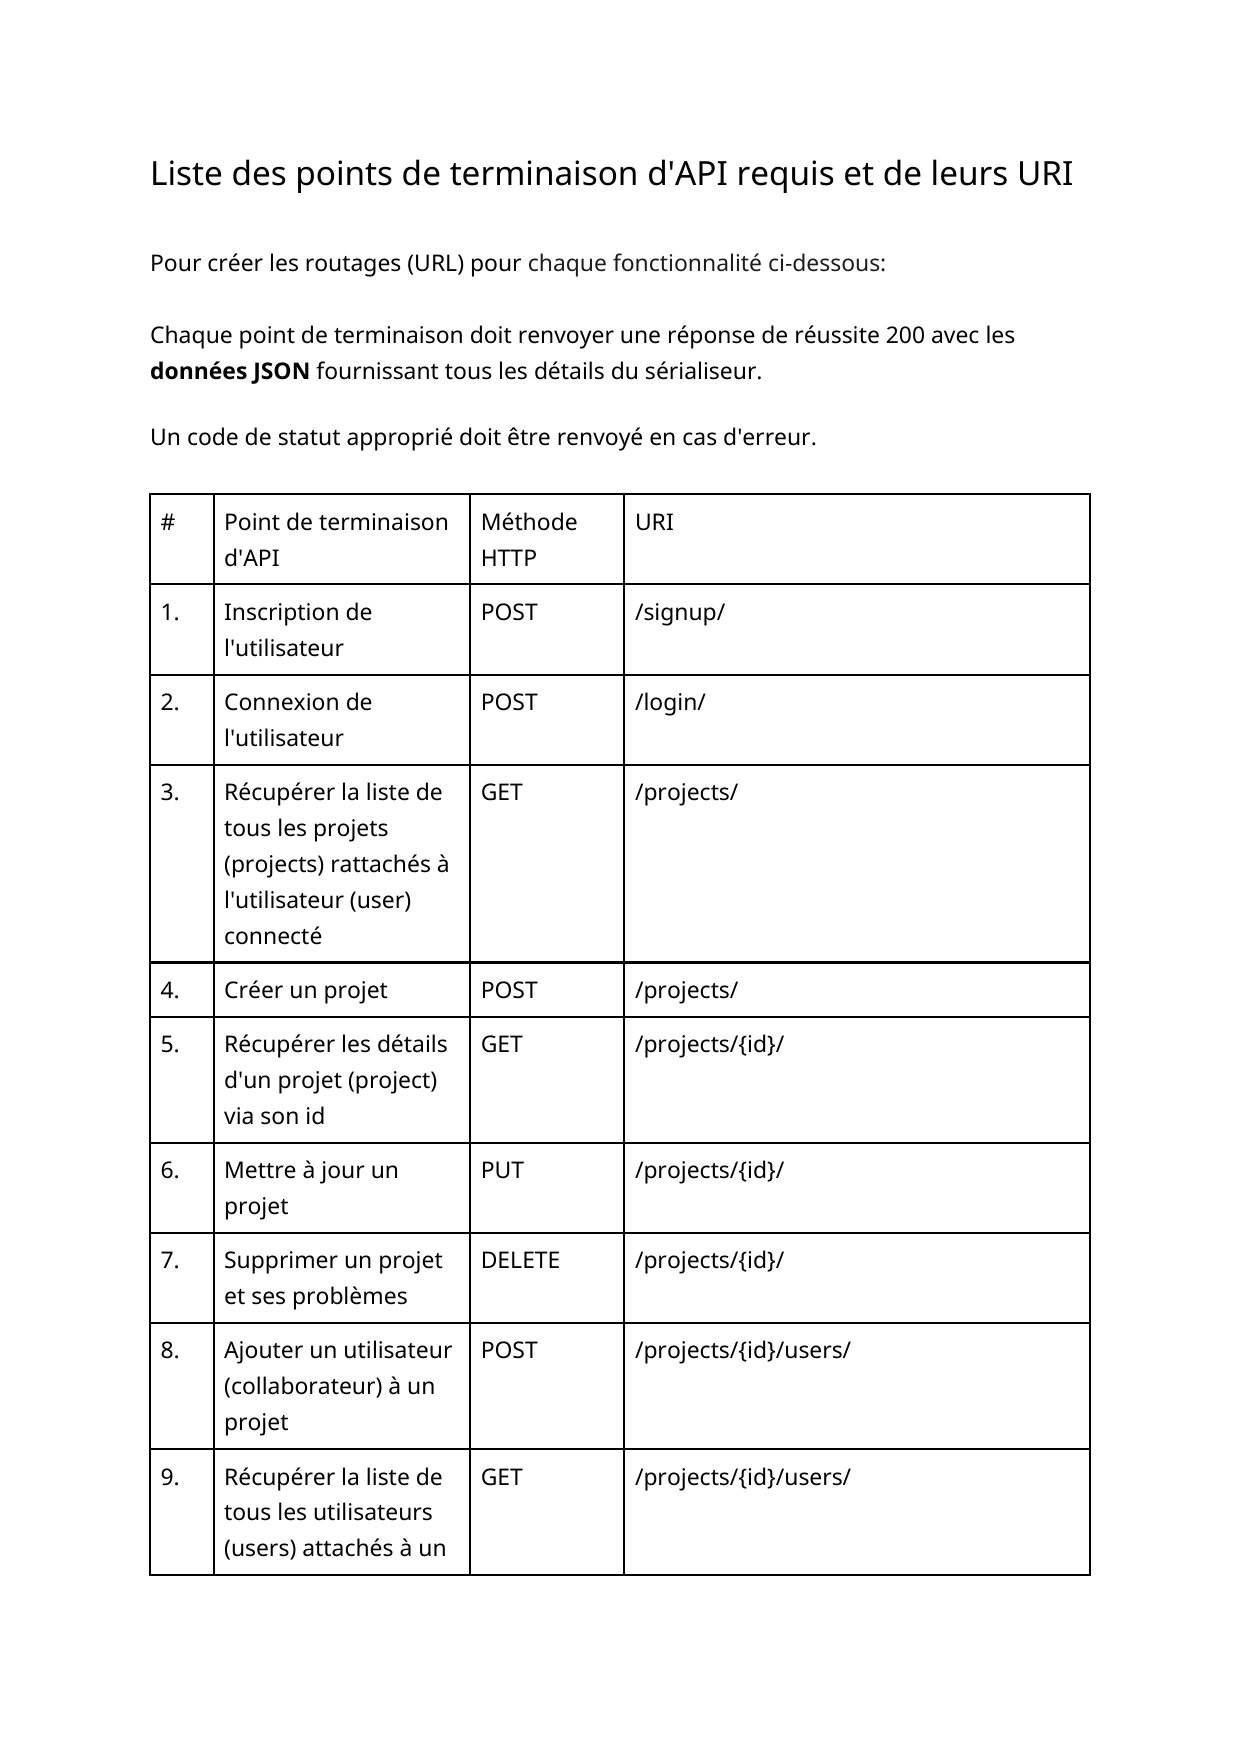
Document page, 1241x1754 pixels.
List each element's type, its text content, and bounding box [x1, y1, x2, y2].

table_cell 3. [151, 766, 213, 961]
text Pour créer les routages (URL) pour chaque fonctionnalité ci-dessous: [150, 247, 1090, 279]
table_cell /projects/{id}/users/ [625, 1324, 1089, 1448]
table_cell POST [471, 964, 623, 1016]
table_cell /projects/ [625, 964, 1089, 1016]
table_cell /login/ [625, 676, 1089, 763]
table_cell GET [471, 1450, 623, 1574]
table_cell /projects/{id}/ [625, 1234, 1089, 1322]
table_cell Inscription de l'utilisateur [215, 585, 469, 673]
table_cell /projects/{id}/users/ [625, 1450, 1089, 1574]
table_cell 7. [151, 1234, 213, 1322]
table_header Point de terminaison d'API [215, 495, 469, 583]
table_cell GET [471, 1018, 623, 1142]
table_cell 5. [151, 1018, 213, 1142]
table_cell POST [471, 1324, 623, 1448]
table_cell 8. [151, 1324, 213, 1448]
table_cell /projects/{id}/ [625, 1018, 1089, 1142]
table_cell POST [471, 585, 623, 673]
text Chaque point de terminaison doit renvoyer une réponse de réussite 200 avec les données JSON fournissant tous les détails du sérialiseur. [150, 319, 1090, 386]
table_cell Récupérer la liste de tous les projets (projects) rattachés à l'utilisateur (user) connecté [215, 766, 469, 961]
table_cell PUT [471, 1144, 623, 1232]
subtitle Liste des points de terminaison d'API requis et de leurs URI [150, 150, 1090, 195]
table_cell POST [471, 676, 623, 763]
table_cell 9. [151, 1450, 213, 1574]
table_cell GET [471, 766, 623, 961]
table_cell Mettre à jour un projet [215, 1144, 469, 1232]
table_cell 2. [151, 676, 213, 763]
table_cell /projects/ [625, 766, 1089, 961]
table_cell Récupérer les détails d'un projet (project) via son id [215, 1018, 469, 1142]
table_cell 1. [151, 585, 213, 673]
table_cell DELETE [471, 1234, 623, 1322]
table_cell 4. [151, 964, 213, 1016]
table_cell 6. [151, 1144, 213, 1232]
table_header URI [625, 495, 1089, 583]
table_cell Connexion de l'utilisateur [215, 676, 469, 763]
text Un code de statut approprié doit être renvoyé en cas d'erreur. [150, 421, 1090, 453]
table_cell /projects/{id}/ [625, 1144, 1089, 1232]
table_cell Créer un projet [215, 964, 469, 1016]
table_cell Récupérer la liste de tous les utilisateurs (users) attachés à un [215, 1450, 469, 1574]
table_header Méthode HTTP [471, 495, 623, 583]
table_cell Supprimer un projet et ses problèmes [215, 1234, 469, 1322]
table_header # [151, 495, 213, 583]
table_cell /signup/ [625, 585, 1089, 673]
table_cell Ajouter un utilisateur (collaborateur) à un projet [215, 1324, 469, 1448]
